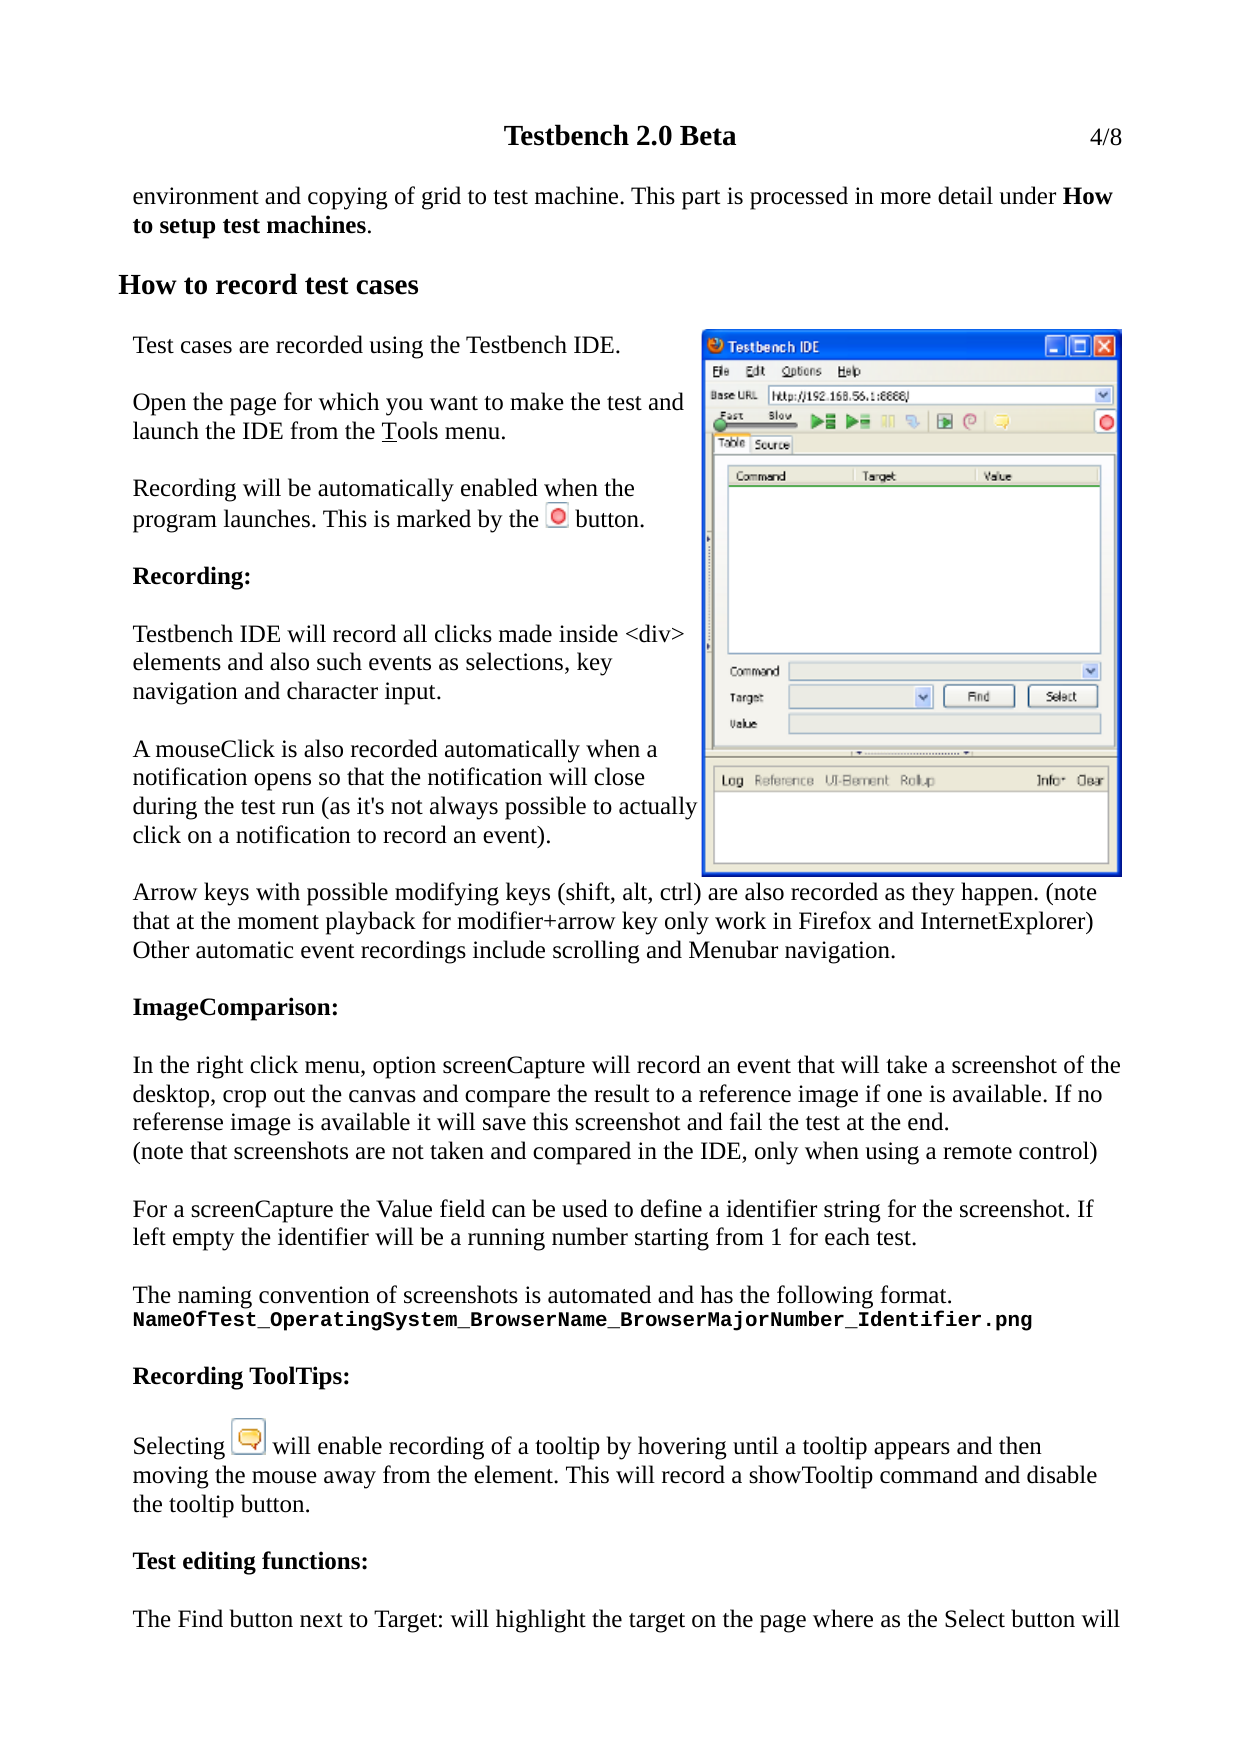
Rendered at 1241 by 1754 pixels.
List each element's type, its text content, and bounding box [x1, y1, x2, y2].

text In the right click menu, option screenCapture will record an event that will take a screenshot of the desktop, crop out the canvas and compare the result to a reference image if one is available. If no referense image is available it will save this screenshot and fail the test at the end. [132, 1050, 1122, 1136]
text Test cases are recorded using the Testbench IDE. [132, 330, 701, 358]
text Other automatic event recordings include scrolling and Menubar navigation. [132, 935, 1122, 964]
text Arrow keys with possible modifying keys (shift, alt, ctrl) are also recorded as they happen. (note that at the moment playback for modifier+arrow key only work in Firefox and InternetExplorer) [132, 877, 1122, 935]
text The naming convention of screenshots is automated and has the following format. [132, 1280, 1122, 1309]
text The Find button next to Target: will highlight the target on the page where as the Select button will [132, 1604, 1122, 1632]
text (note that screenshots are not taken and compared in the IDE, only when using a remote control) [132, 1136, 1122, 1165]
text NameOfTest_OperatingSystem_BrowserName_BrowserMajorNumber_Identifier.png [132, 1309, 1122, 1332]
text How to record test cases [118, 267, 1122, 301]
text A mouseClick is also recorded automatically when a notification opens so that the notification will close during the test run (as it's not always possible to actually click on a notification to record an event). [132, 734, 701, 849]
text ImageComparison: [132, 992, 1122, 1021]
text Recording: [132, 561, 701, 590]
text Selecting will enable recording of a tooltip by hovering until a tooltip appears and then moving the mouse away from the element. This will record a showTooltip command and disable the tooltip button. [132, 1419, 1122, 1517]
picture [545, 502, 569, 528]
text Test editing functions: [132, 1546, 1122, 1575]
text Recording will be automatically enabled when the program launches. This is marked by the button. [132, 473, 701, 532]
picture [701, 329, 1122, 877]
picture [231, 1418, 266, 1455]
text For a screenCapture the Value field can be used to define a identifier string for the screenshot. If left empty the identifier will be a running number starting from 1 for each test. [132, 1194, 1122, 1251]
text environment and copying of grid to test machine. This part is processed in more detail under How to setup test machines. [132, 181, 1122, 239]
text Open the page for which you want to make the test and launch the IDE from the Tools menu. [132, 387, 701, 445]
text Recording ToolTips: [132, 1361, 1122, 1390]
text Testbench IDE will record all clicks made inside <div> elements and also such events as selections, key navigation and character input. [132, 619, 701, 705]
